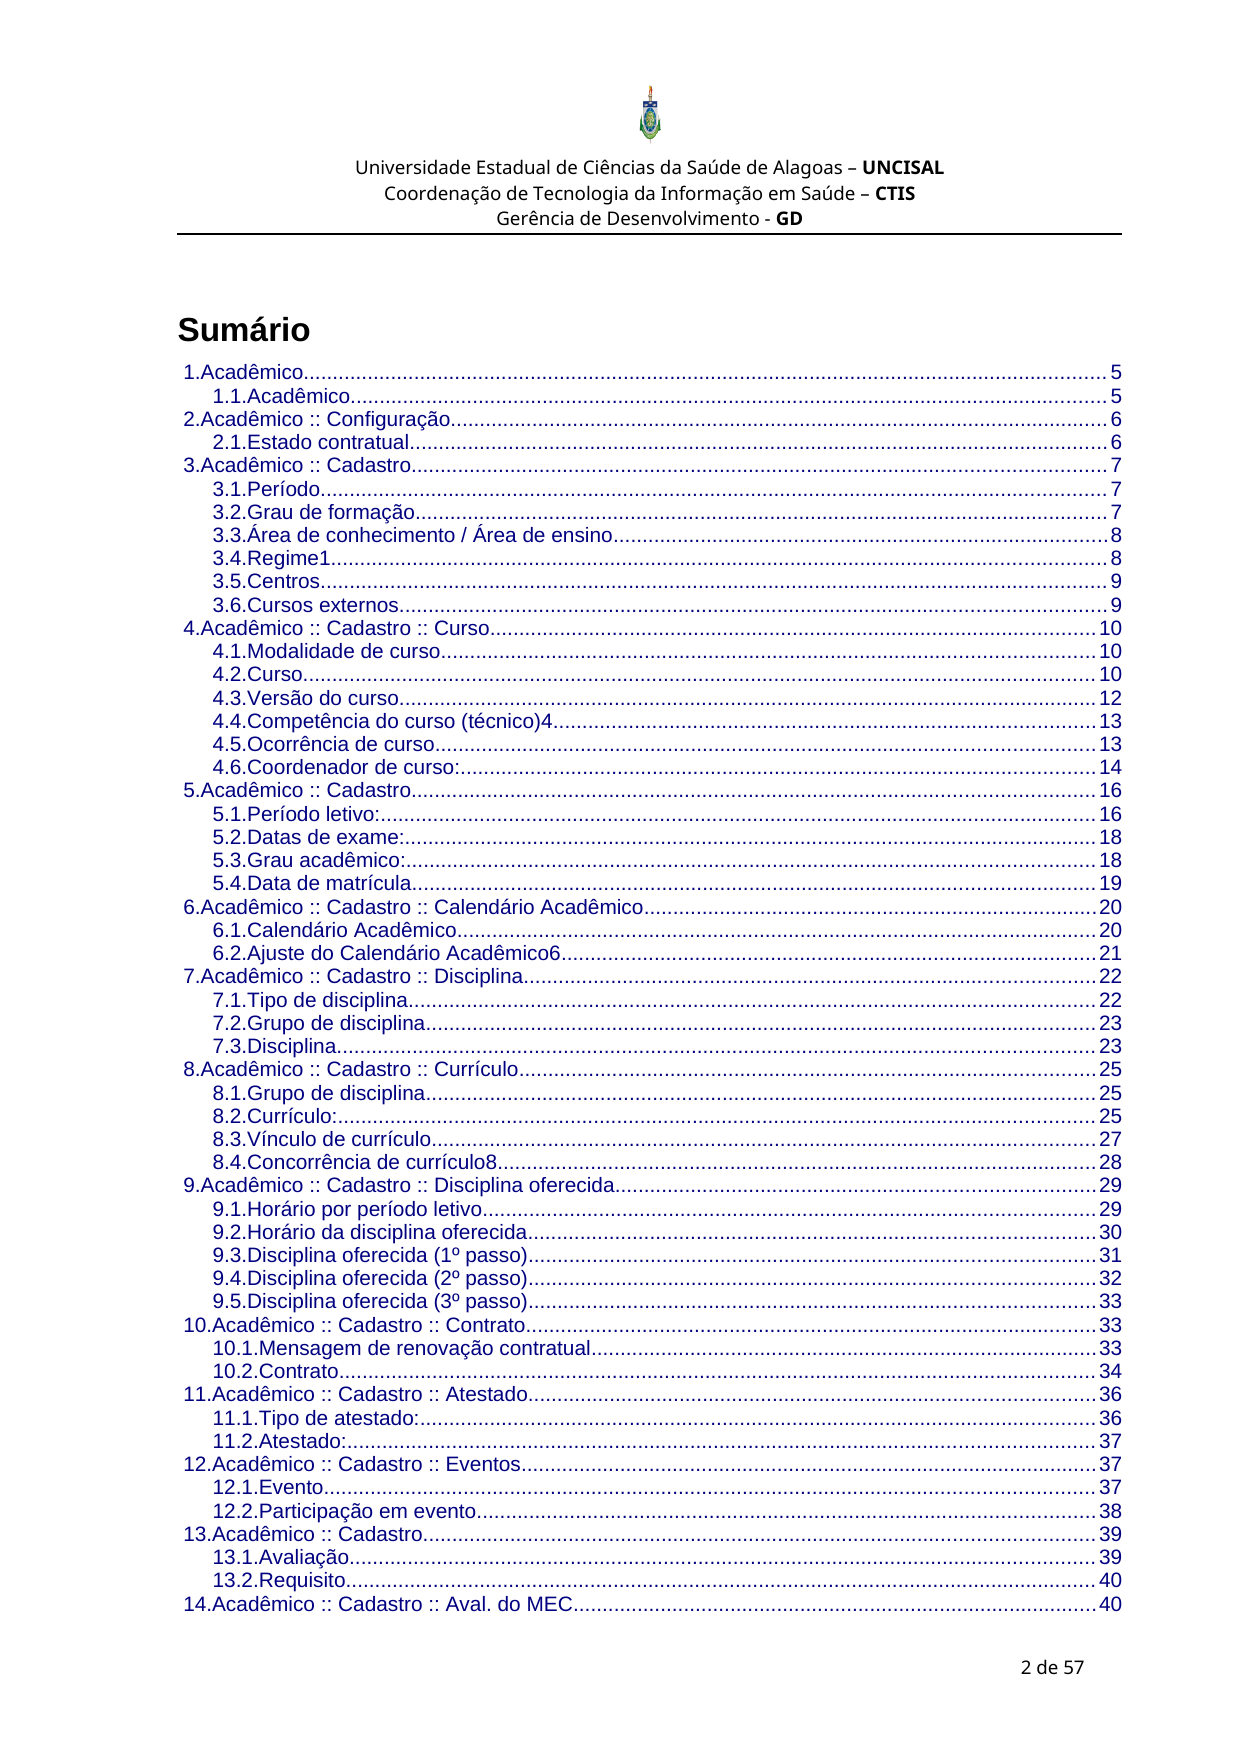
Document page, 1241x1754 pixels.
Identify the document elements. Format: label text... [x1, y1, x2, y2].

text 9.3.Disciplina oferecida (1º passo) 31 [207, 1244, 1122, 1267]
text 5.1.Período letivo: 16 [207, 802, 1122, 826]
text 2.Acadêmico :: Configuração 6 [177, 407, 1122, 431]
text 1.1.Acadêmico 5 [207, 384, 1122, 407]
text 4.Acadêmico :: Cadastro :: Curso 10 [177, 616, 1122, 640]
text 14.Acadêmico :: Cadastro :: Aval. do MEC 40 [177, 1592, 1122, 1615]
text 2.1.Estado contratual 6 [207, 431, 1122, 454]
text 4.5.Ocorrência de curso 13 [207, 733, 1122, 756]
text 5.4.Data de matrícula 19 [207, 872, 1122, 895]
text 13.Acadêmico :: Cadastro 39 [177, 1522, 1122, 1546]
text 4.3.Versão do curso 12 [207, 686, 1122, 709]
text 6.2.Ajuste do Calendário Acadêmico6 21 [207, 942, 1122, 965]
text 13.2.Requisito 40 [207, 1569, 1122, 1592]
text 5.3.Grau acadêmico: 18 [207, 849, 1122, 872]
text 12.2.Participação em evento 38 [207, 1499, 1122, 1522]
text 4.2.Curso 10 [207, 663, 1122, 686]
text 12.1.Evento 37 [207, 1476, 1122, 1499]
text 10.2.Contrato 34 [207, 1360, 1122, 1383]
text 7.3.Disciplina 23 [207, 1034, 1122, 1058]
text 13.1.Avaliação 39 [207, 1546, 1122, 1569]
text 10.Acadêmico :: Cadastro :: Contrato 33 [177, 1313, 1122, 1337]
text 4.1.Modalidade de curso 10 [207, 640, 1122, 663]
text 3.1.Período 7 [207, 477, 1122, 500]
subtitle Sumário [177, 311, 1122, 348]
text 3.2.Grau de formação 7 [207, 500, 1122, 523]
text 3.Acadêmico :: Cadastro 7 [177, 454, 1122, 477]
text 6.Acadêmico :: Cadastro :: Calendário Acadêmico 20 [177, 895, 1122, 918]
text 8.2.Currículo: 25 [207, 1104, 1122, 1127]
text 3.3.Área de conhecimento / Área de ensino 8 [207, 523, 1122, 547]
text 5.2.Datas de exame: 18 [207, 826, 1122, 849]
text 11.Acadêmico :: Cadastro :: Atestado 36 [177, 1383, 1122, 1406]
text 11.1.Tipo de atestado: 36 [207, 1406, 1122, 1429]
text 8.4.Concorrência de currículo8 28 [207, 1151, 1122, 1174]
text 6.1.Calendário Acadêmico 20 [207, 918, 1122, 942]
text 7.1.Tipo de disciplina 22 [207, 988, 1122, 1011]
text 11.2.Atestado: 37 [207, 1429, 1122, 1453]
text 9.5.Disciplina oferecida (3º passo) 33 [207, 1290, 1122, 1313]
text 12.Acadêmico :: Cadastro :: Eventos 37 [177, 1453, 1122, 1476]
text 8.1.Grupo de disciplina 25 [207, 1081, 1122, 1104]
text 4.6.Coordenador de curso: 14 [207, 756, 1122, 779]
text 3.6.Cursos externos 9 [207, 593, 1122, 616]
text 9.1.Horário por período letivo 29 [207, 1197, 1122, 1220]
text 7.2.Grupo de disciplina 23 [207, 1011, 1122, 1034]
text 3.4.Regime1 8 [207, 547, 1122, 570]
text 8.3.Vínculo de currículo 27 [207, 1127, 1122, 1151]
text 7.Acadêmico :: Cadastro :: Disciplina 22 [177, 965, 1122, 988]
text 9.Acadêmico :: Cadastro :: Disciplina oferecida 29 [177, 1174, 1122, 1197]
text 8.Acadêmico :: Cadastro :: Currículo 25 [177, 1058, 1122, 1081]
text 9.4.Disciplina oferecida (2º passo) 32 [207, 1267, 1122, 1290]
picture [638, 82, 662, 146]
text 3.5.Centros 9 [207, 570, 1122, 593]
text 9.2.Horário da disciplina oferecida 30 [207, 1220, 1122, 1244]
text 10.1.Mensagem de renovação contratual 33 [207, 1337, 1122, 1360]
text 1.Acadêmico 5 [177, 361, 1122, 384]
text 5.Acadêmico :: Cadastro 16 [177, 779, 1122, 802]
text 4.4.Competência do curso (técnico)4 13 [207, 709, 1122, 733]
